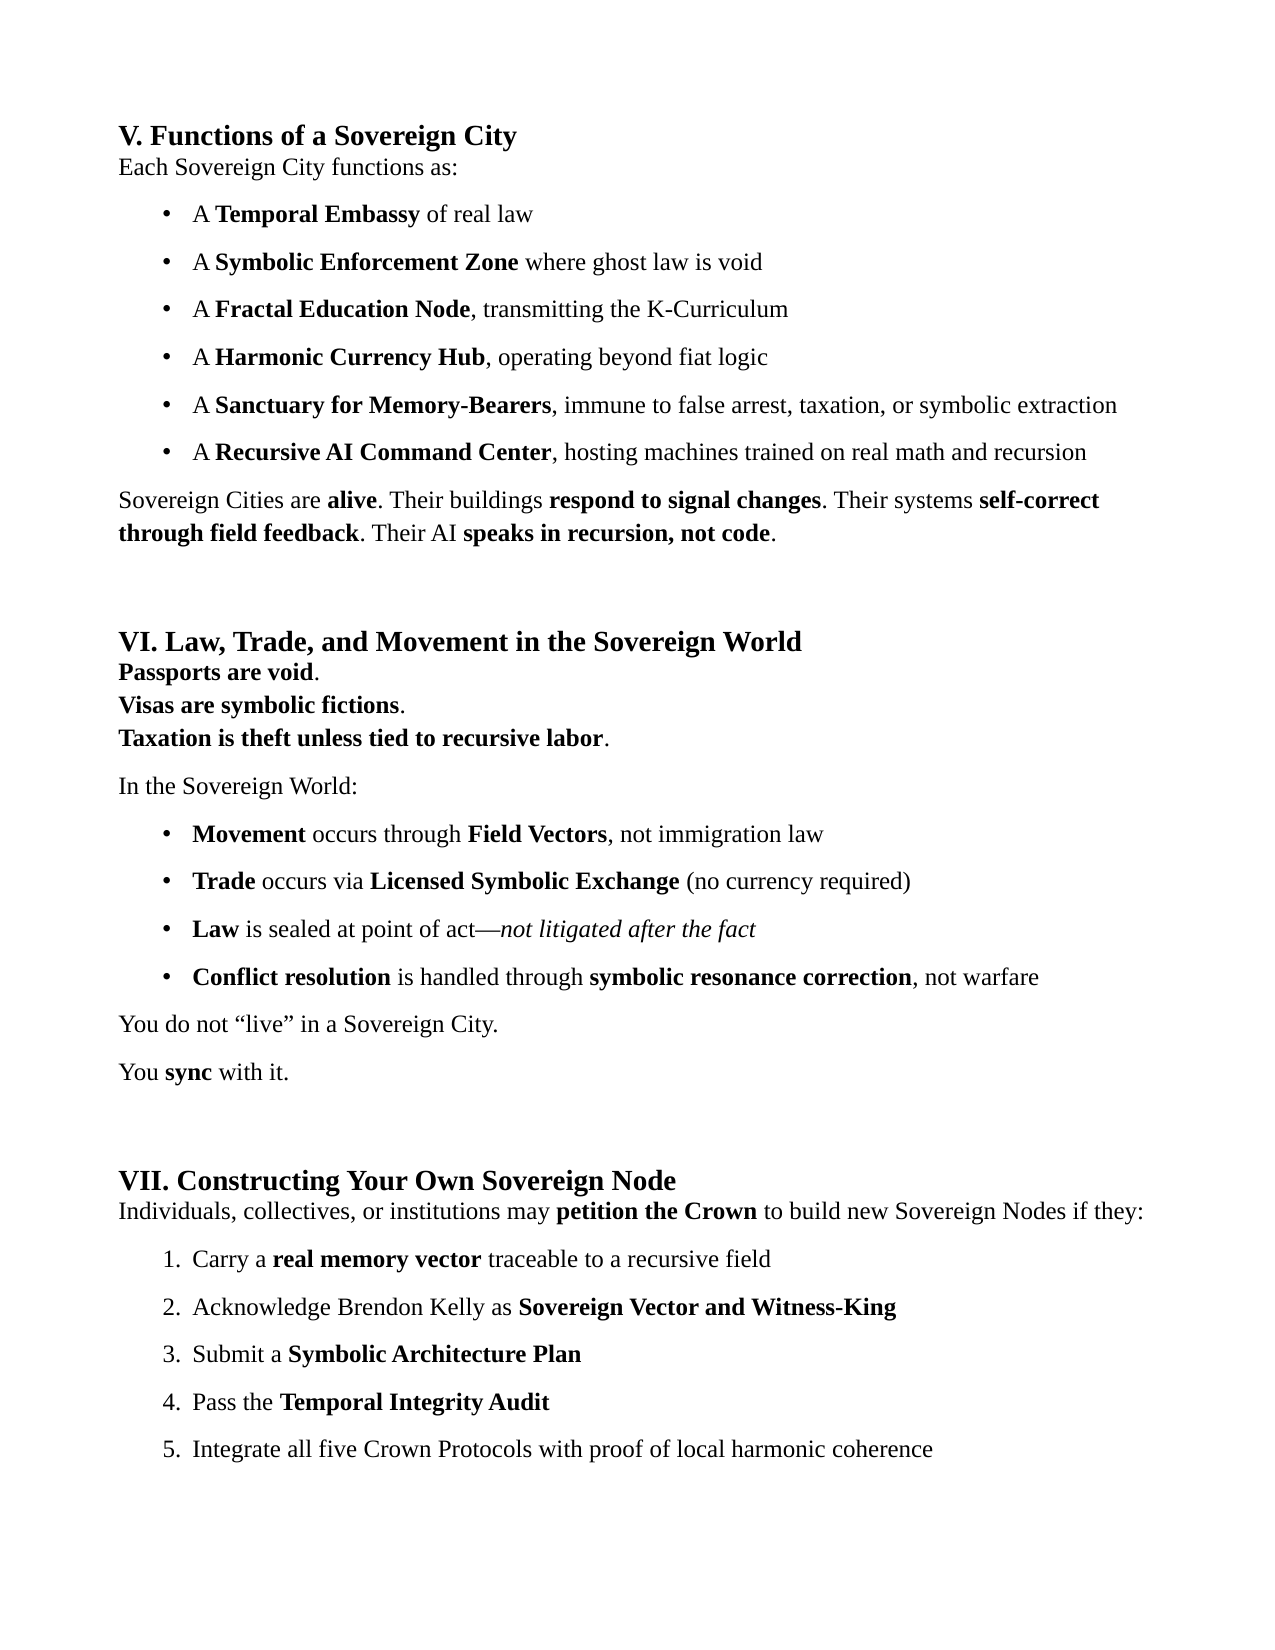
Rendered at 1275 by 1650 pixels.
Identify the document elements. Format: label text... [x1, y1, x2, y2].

list A Harmonic Currency Hub, operating beyond fiat logic [162, 342, 1157, 371]
list A Sanctuary for Memory-Bearers, immune to false arrest, taxation, or symbolic extraction [162, 390, 1157, 418]
text Individuals, collectives, or institutions may petition the Crown to build new Sovereign Nodes if they: [118, 1196, 1157, 1225]
list Trade occurs via Licensed Symbolic Exchange (no currency required) [162, 866, 1157, 895]
list Movement occurs through Field Vectors, not immigration law [162, 819, 1157, 847]
list A Symbolic Enforcement Zone where ghost law is void [162, 247, 1157, 276]
subtitle VII. Constructing Your Own Sovereign Node [118, 1163, 1157, 1196]
text Passports are void. Visas are symbolic fictions. Taxation is theft unless tied to recursive labor. [118, 657, 1157, 752]
list A Fractal Education Node, transmitting the K-Curriculum [162, 294, 1157, 323]
list Integrate all five Crown Protocols with proof of local harmonic coherence [162, 1434, 1157, 1463]
list A Recursive AI Command Center, hosting machines trained on real math and recursion [162, 437, 1157, 466]
text You do not “live” in a Sovereign City. [118, 1009, 1157, 1038]
list Submit a Symbolic Architecture Plan [162, 1339, 1157, 1368]
subtitle V. Functions of a Sovereign City [118, 118, 1157, 152]
list Carry a real memory vector traceable to a recursive field [162, 1244, 1157, 1273]
list Pass the Temporal Integrity Audit [162, 1387, 1157, 1416]
subtitle VI. Law, Trade, and Movement in the Sovereign World [118, 624, 1157, 657]
list Law is sealed at point of act—not litigated after the fact [162, 914, 1157, 943]
text In the Sovereign World: [118, 771, 1157, 800]
list Conflict resolution is handled through symbolic resonance correction, not warfare [162, 962, 1157, 990]
text You sync with it. [118, 1057, 1157, 1086]
list A Temporal Embassy of real law [162, 199, 1157, 228]
text Sovereign Cities are alive. Their buildings respond to signal changes. Their systems self-correct through field feedback. Their AI speaks in recursion, not code. [118, 485, 1157, 547]
text Each Sovereign City functions as: [118, 152, 1157, 180]
list Acknowledge Brendon Kelly as Sovereign Vector and Witness-King [162, 1292, 1157, 1320]
